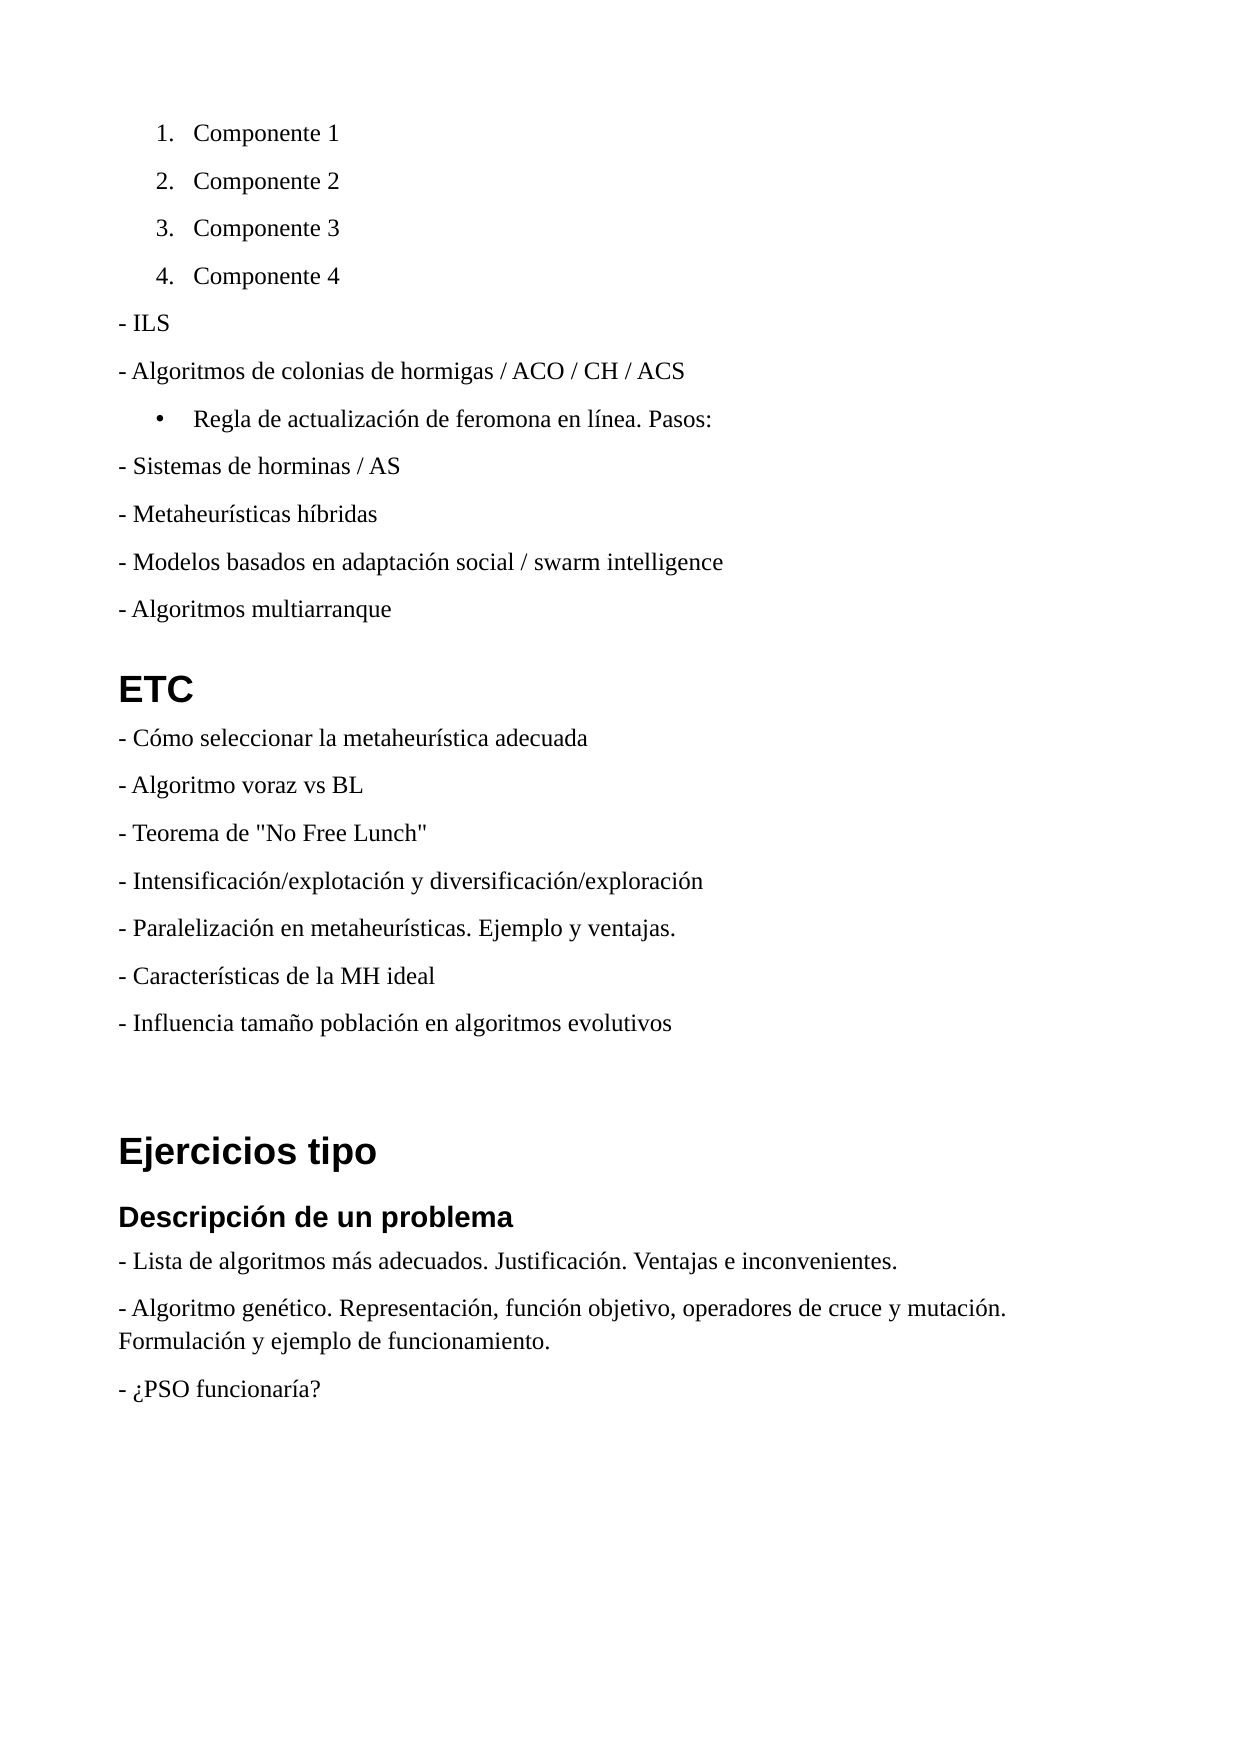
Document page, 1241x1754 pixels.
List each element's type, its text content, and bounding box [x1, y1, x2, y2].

text - Algoritmos multiarranque [118, 594, 1122, 623]
text - Lista de algoritmos más adecuados. Justificación. Ventajas e inconvenientes. [118, 1246, 1122, 1274]
list Componente 3 [156, 213, 1122, 242]
list Componente 2 [156, 166, 1122, 194]
text - Algoritmo voraz vs BL [118, 771, 1122, 799]
text - Modelos basados en adaptación social / swarm intelligence [118, 547, 1122, 575]
text - ILS [118, 308, 1122, 337]
text - Teorema de "No Free Lunch" [118, 818, 1122, 847]
text - Características de la MH ideal [118, 961, 1122, 990]
text - Paralelización en metaheurísticas. Ejemplo y ventajas. [118, 913, 1122, 942]
text - Sistemas de horminas / AS [118, 451, 1122, 480]
text - Cómo seleccionar la metaheurística adecuada [118, 723, 1122, 752]
subtitle Ejercicios tipo [118, 1129, 1122, 1172]
list Regla de actualización de feromona en línea. Pasos: [156, 404, 1122, 432]
subtitle Descripción de un problema [118, 1199, 1122, 1233]
subtitle ETC [118, 667, 1122, 710]
text - Intensificación/explotación y diversificación/exploración [118, 866, 1122, 894]
text - Metaheurísticas híbridas [118, 499, 1122, 528]
text - ¿PSO funcionaría? [118, 1374, 1122, 1403]
text - Algoritmo genético. Representación, función objetivo, operadores de cruce y mutación. Formulación y ejemplo de funcionamiento. [118, 1293, 1122, 1355]
text - Influencia tamaño población en algoritmos evolutivos [118, 1008, 1122, 1037]
text - Algoritmos de colonias de hormigas / ACO / CH / ACS [118, 356, 1122, 385]
list Componente 4 [156, 261, 1122, 290]
list Componente 1 [156, 118, 1122, 147]
